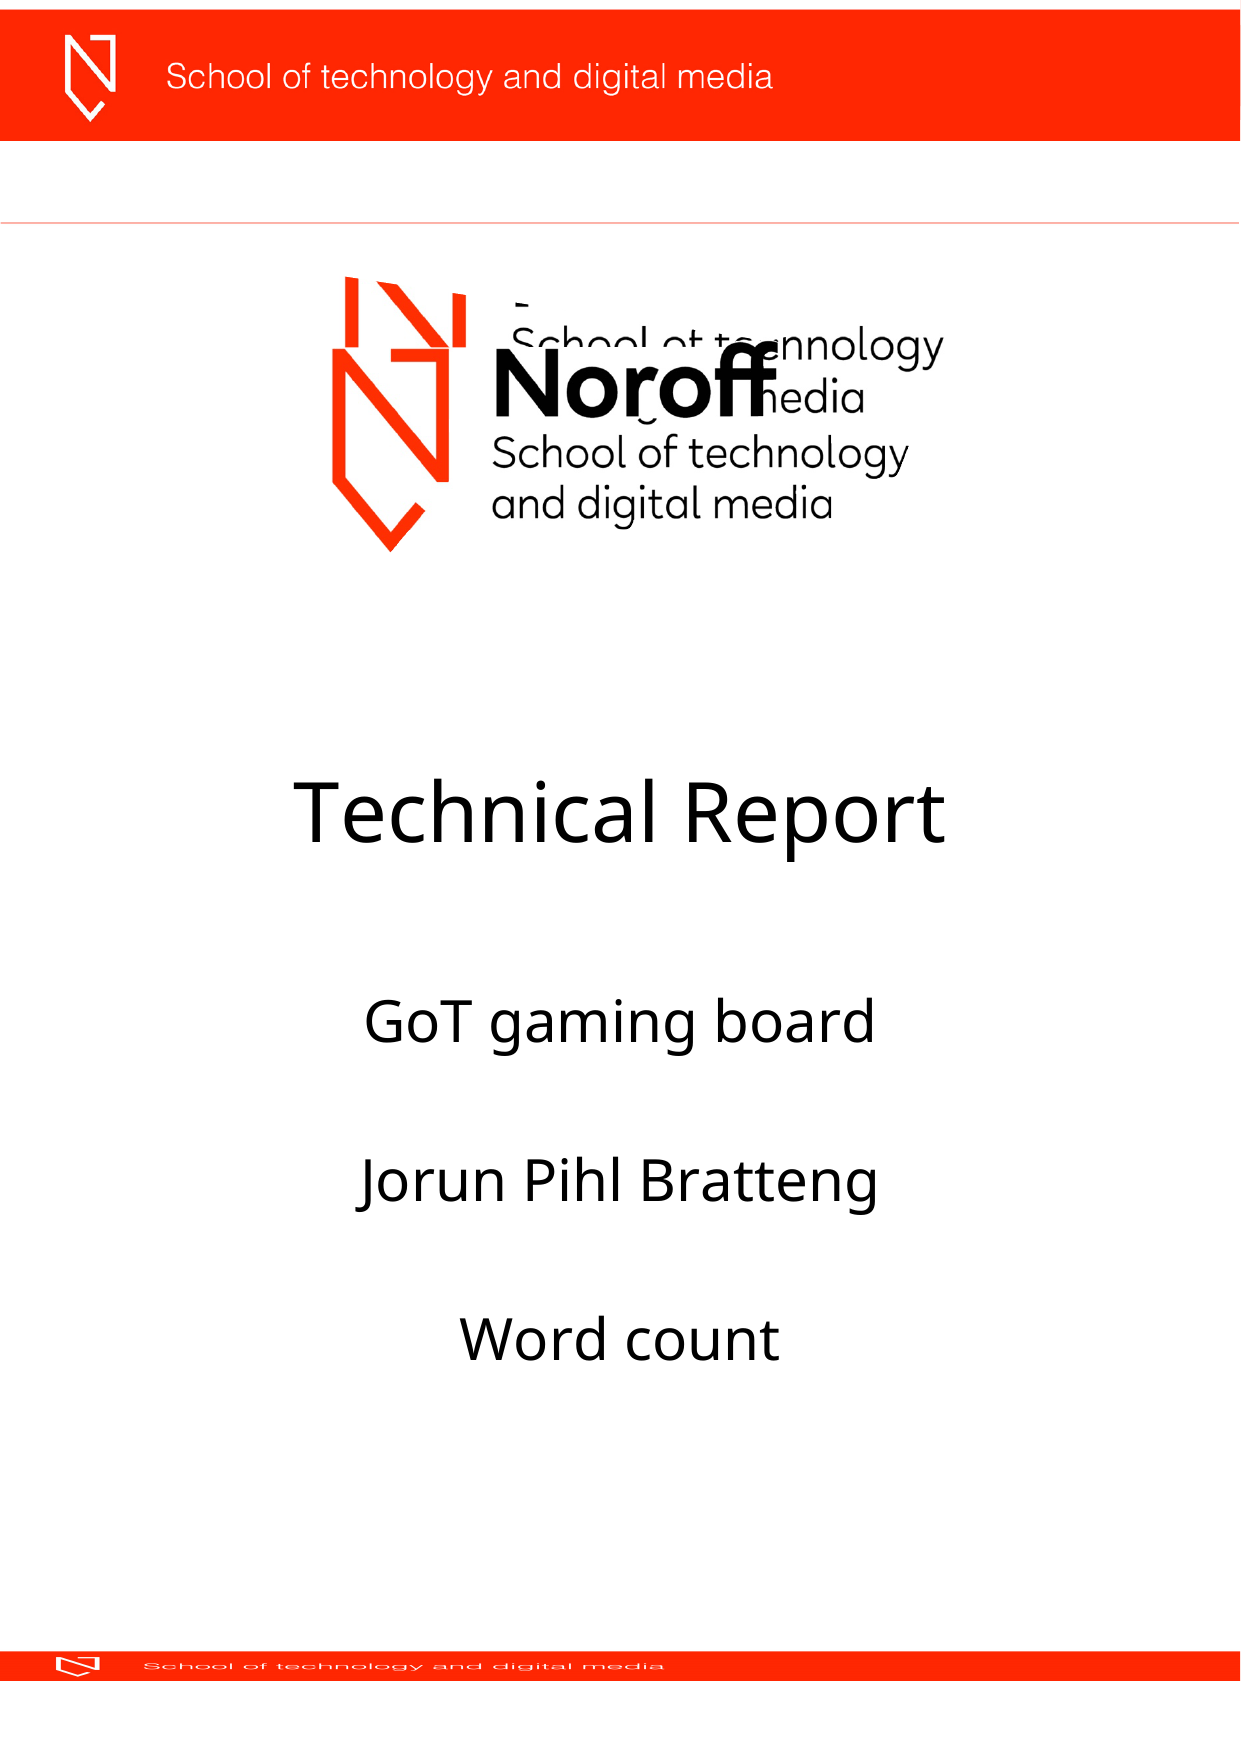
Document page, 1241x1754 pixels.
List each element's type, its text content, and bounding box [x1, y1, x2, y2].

text Technical Report [150, 753, 1090, 866]
text Jorun Pihl Bratteng [150, 1139, 1090, 1218]
picture [0, 1649, 1241, 1681]
picture [0, 0, 1241, 590]
text GoT gaming board [150, 980, 1090, 1059]
text Word count [150, 1298, 1090, 1377]
